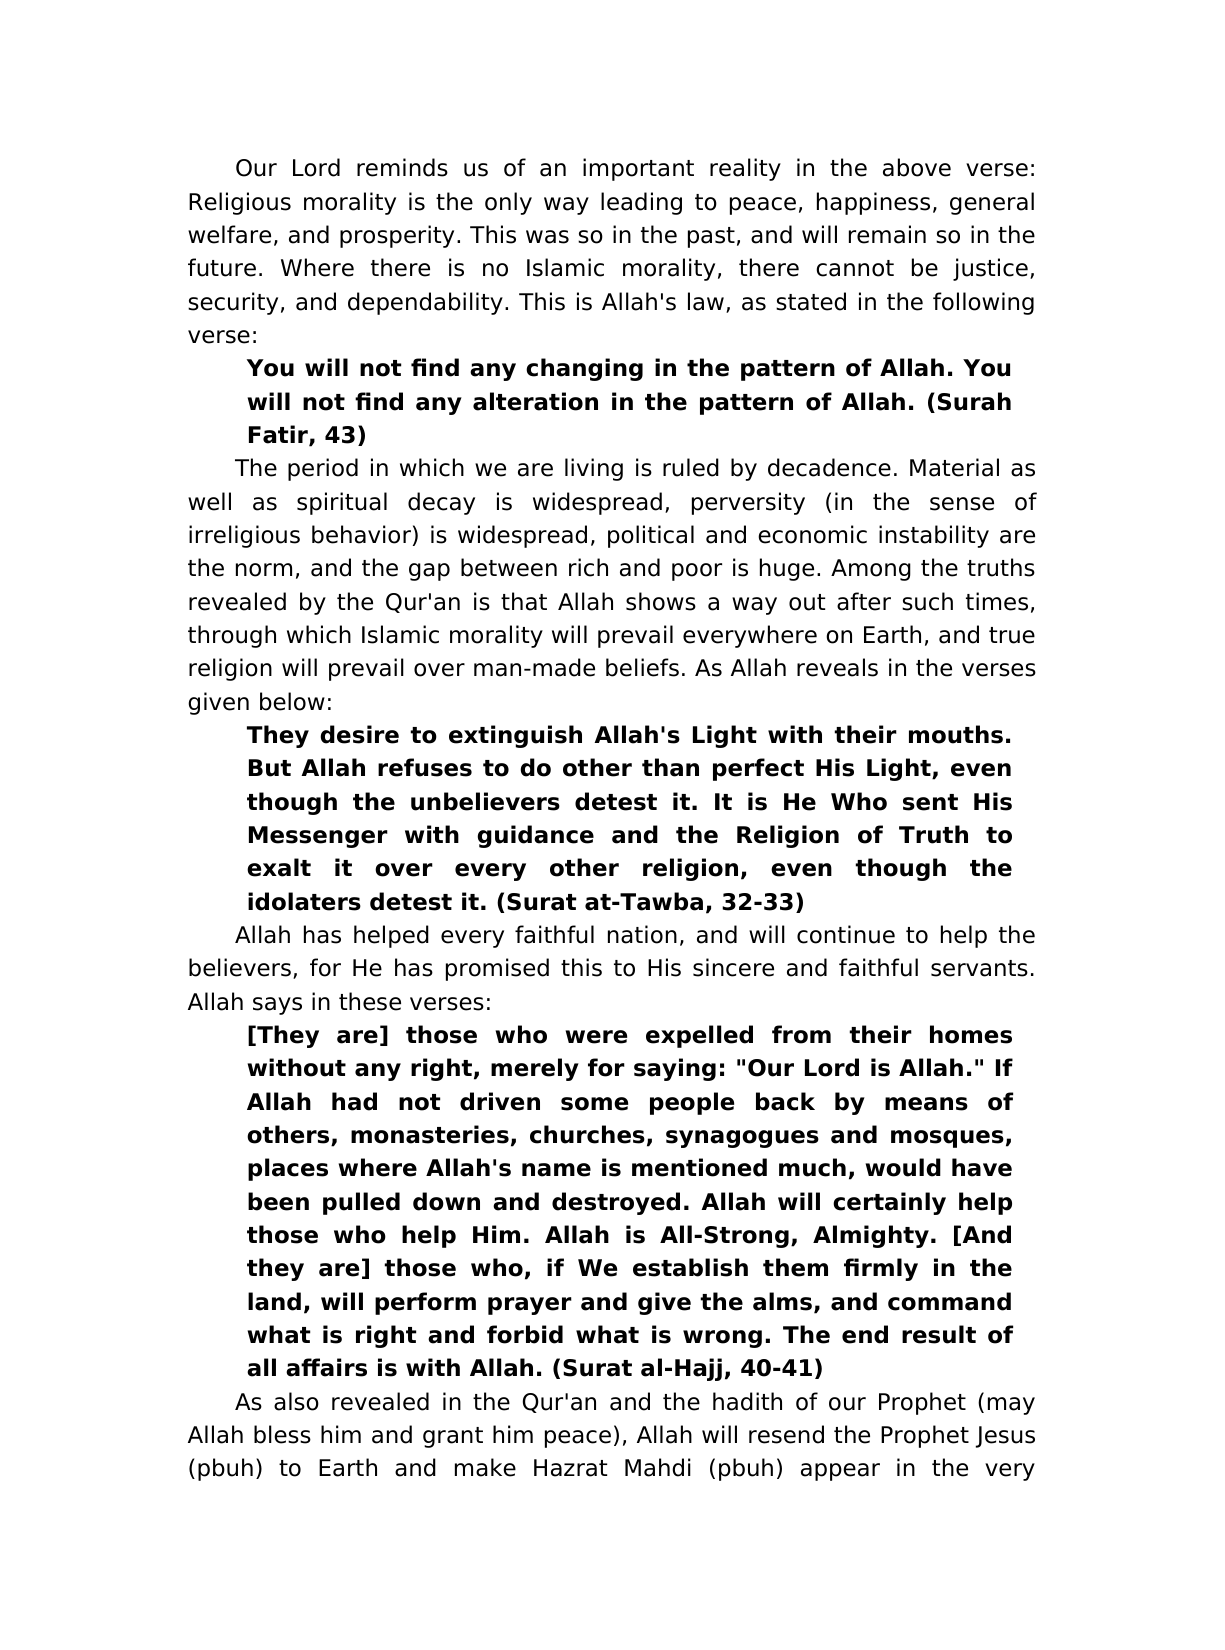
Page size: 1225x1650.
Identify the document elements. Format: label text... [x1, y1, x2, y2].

text The period in which we are living is ruled by decadence. Material as well as spiritual decay is widespread, perversity (in the sense of irreligious behavior) is widespread, political and economic instability are the norm, and the gap between rich and poor is huge. Among the truths revealed by the Qur'an is that Allah shows a way out after such times, through which Islamic morality will prevail everywhere on Earth, and true religion will prevail over man-made beliefs. As Allah reveals in the verses given below: [187, 450, 1037, 717]
text As also revealed in the Qur'an and the hadith of our Prophet (may Allah bless him and grant him peace), Allah will resend the Prophet Jesus (pbuh) to Earth and make Hazrat Mahdi (pbuh) appear in the very [187, 1383, 1037, 1483]
text You will not find any changing in the pattern of Allah. You will not find any alteration in the pattern of Allah. (Surah Fatir, 43) [247, 350, 1014, 450]
text [They are] those who were expelled from their homes without any right, merely for saying: "Our Lord is Allah." If Allah had not driven some people back by means of others, monasteries, churches, synagogues and mosques, places where Allah's name is mentioned much, would have been pulled down and destroyed. Allah will certainly help those who help Him. Allah is All-Strong, Almighty. [And they are] those who, if We establish them firmly in the land, will perform prayer and give the alms, and command what is right and forbid what is wrong. The end result of all affairs is with Allah. (Surat al-Hajj, 40-41) [247, 1017, 1014, 1383]
text Our Lord reminds us of an important reality in the above verse: Religious morality is the only way leading to peace, happiness, general welfare, and prosperity. This was so in the past, and will remain so in the future. Where there is no Islamic morality, there cannot be justice, security, and dependability. This is Allah's law, as stated in the following verse: [187, 150, 1037, 350]
text Allah has helped every faithful nation, and will continue to help the believers, for He has promised this to His sincere and faithful servants. Allah says in these verses: [187, 917, 1037, 1017]
text They desire to extinguish Allah's Light with their mouths. But Allah refuses to do other than perfect His Light, even though the unbelievers detest it. It is He Who sent His Messenger with guidance and the Religion of Truth to exalt it over every other religion, even though the idolaters detest it. (Surat at-Tawba, 32-33) [247, 717, 1014, 917]
